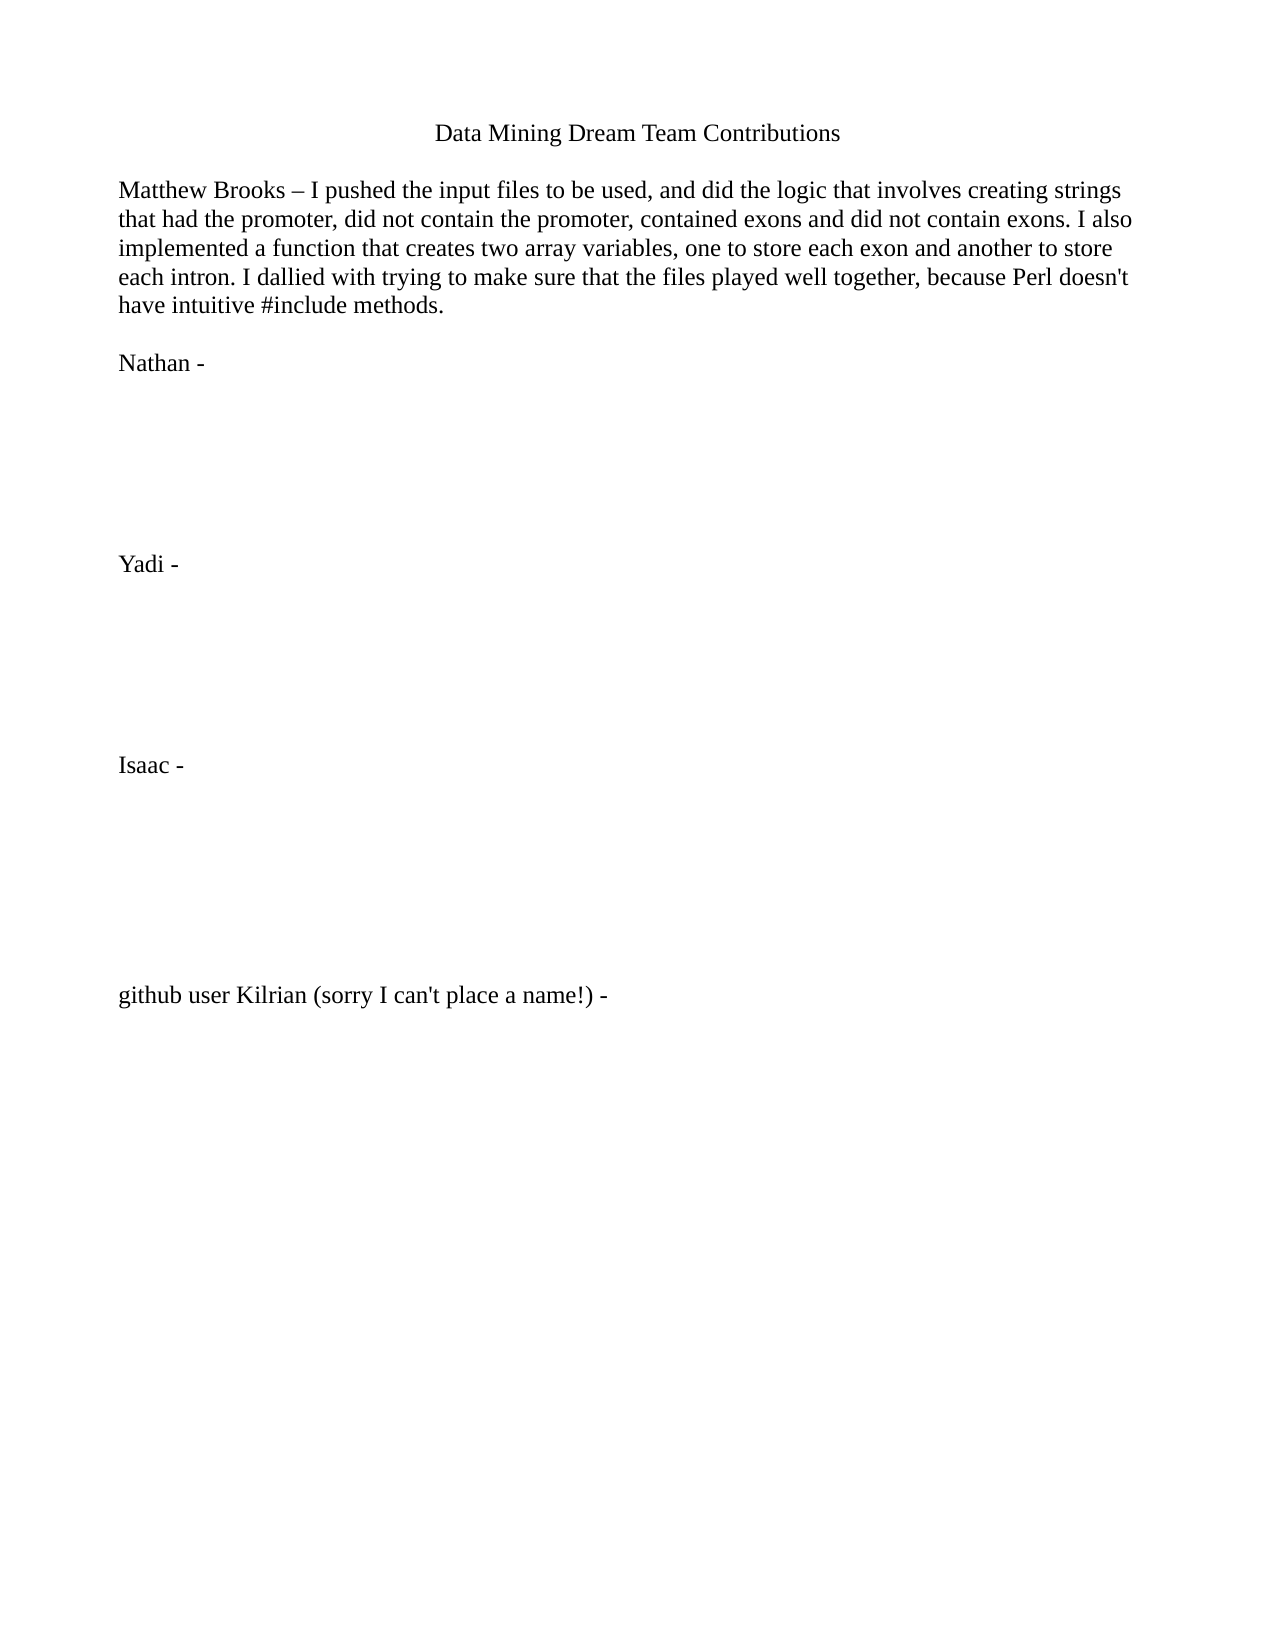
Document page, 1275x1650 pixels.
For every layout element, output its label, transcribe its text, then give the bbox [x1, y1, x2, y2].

text Nathan - [118, 348, 1157, 377]
text github user Kilrian (sorry I can't place a name!) - [118, 981, 1157, 1009]
text Yadi - [118, 549, 1157, 578]
text Isaac - [118, 751, 1157, 779]
text Matthew Brooks – I pushed the input files to be used, and did the logic that involves creating strings that had the promoter, did not contain the promoter, contained exons and did not contain exons. I also implemented a function that creates two array variables, one to store each exon and another to store each intron. I dallied with trying to make sure that the files played well together, because Perl doesn't have intuitive #include methods. [118, 176, 1157, 319]
text Data Mining Dream Team Contributions [118, 118, 1157, 147]
